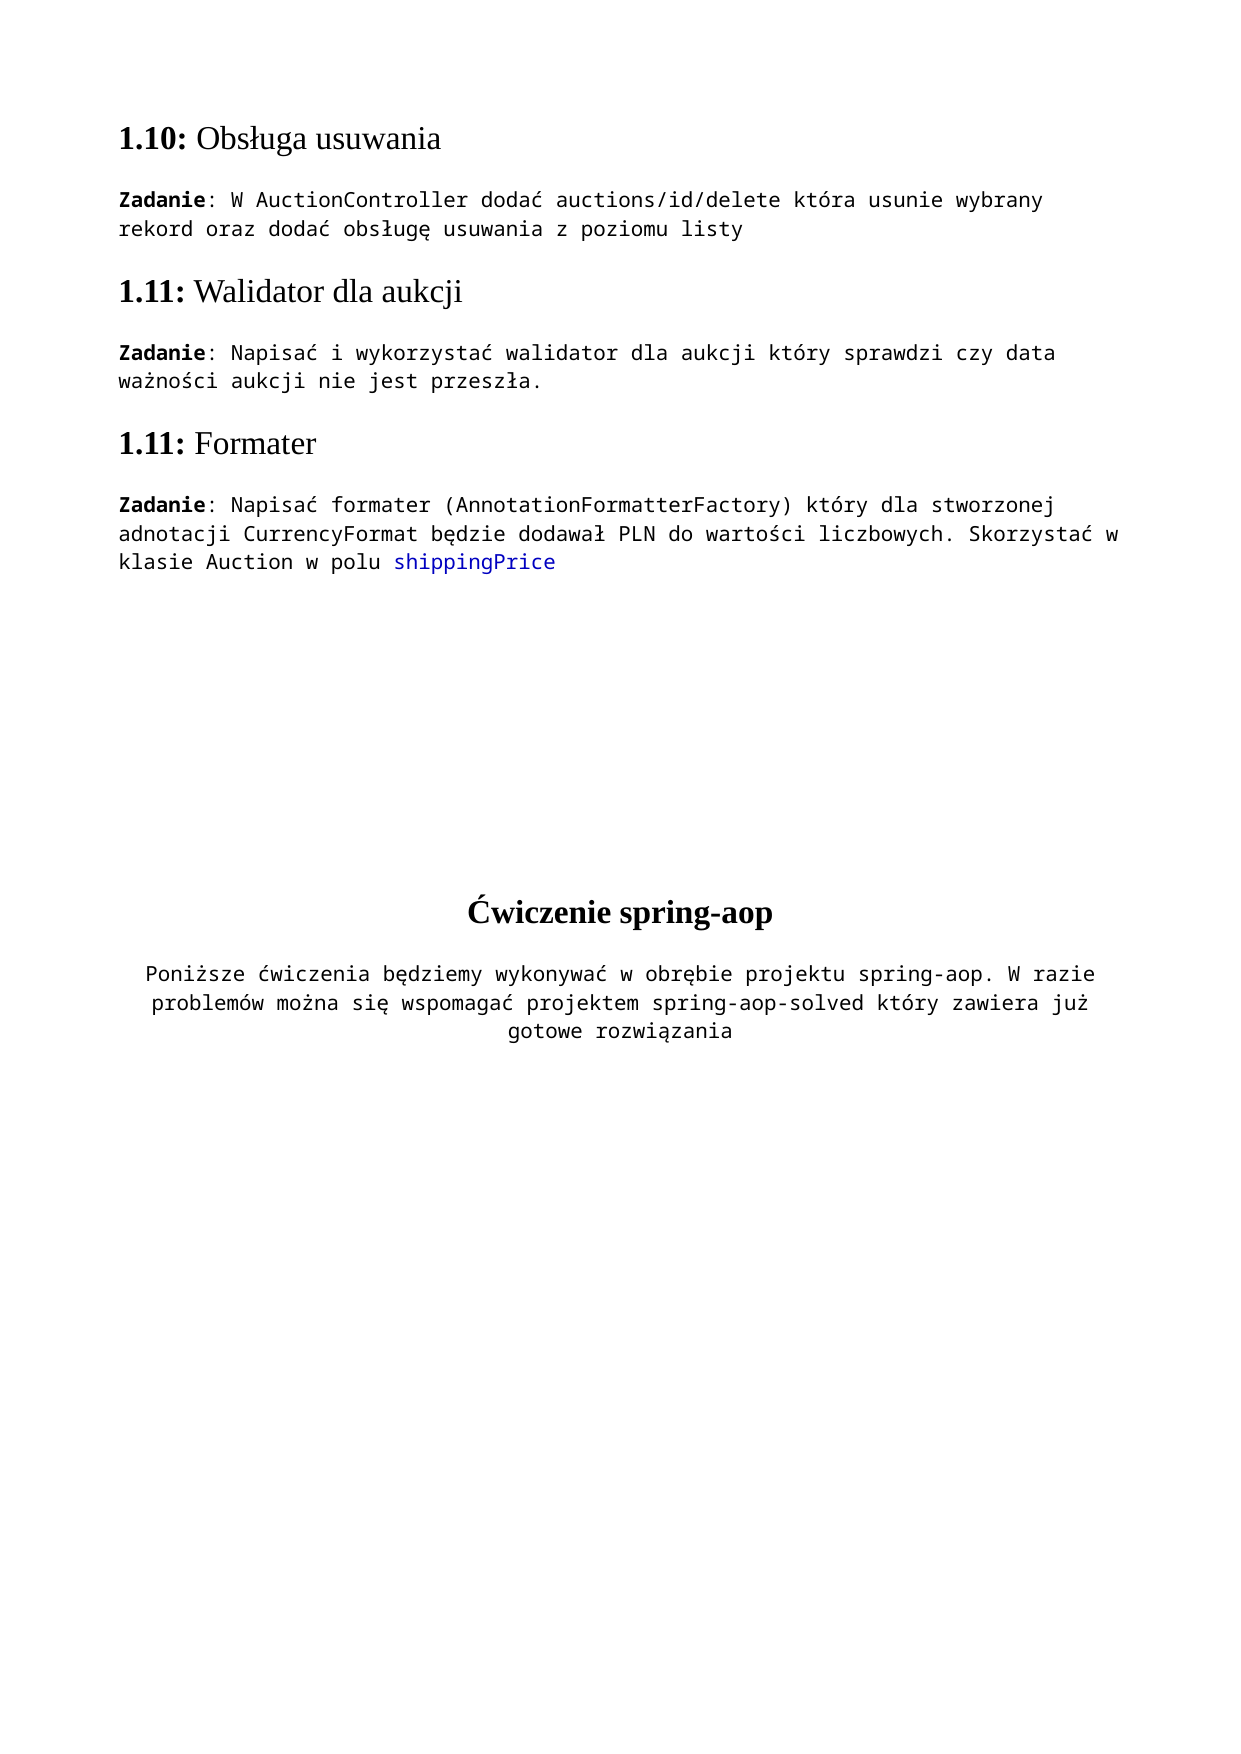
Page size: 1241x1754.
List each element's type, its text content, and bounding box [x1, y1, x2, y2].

text Zadanie: Napisać formater (AnnotationFormatterFactory) który dla stworzonej adnotacji CurrencyFormat będzie dodawał PLN do wartości liczbowych. Skorzystać w klasie Auction w polu shippingPrice [118, 491, 1122, 576]
text 1.10: Obsługa usuwania [118, 118, 1122, 156]
text Zadanie: Napisać i wykorzystać walidator dla aukcji który sprawdzi czy data ważności aukcji nie jest przeszła. [118, 338, 1122, 395]
text 1.11: Walidator dla aukcji [118, 271, 1122, 309]
text 1.11: Formater [118, 423, 1122, 462]
text Ćwiczenie spring-aop [118, 892, 1122, 931]
text Zadanie: W AuctionController dodać auctions/id/delete która usunie wybrany rekord oraz dodać obsługę usuwania z poziomu listy [118, 185, 1122, 242]
text Poniższe ćwiczenia będziemy wykonywać w obrębie projektu spring-aop. W razie problemów można się wspomagać projektem spring-aop-solved który zawiera już gotowe rozwiązania [118, 959, 1122, 1044]
